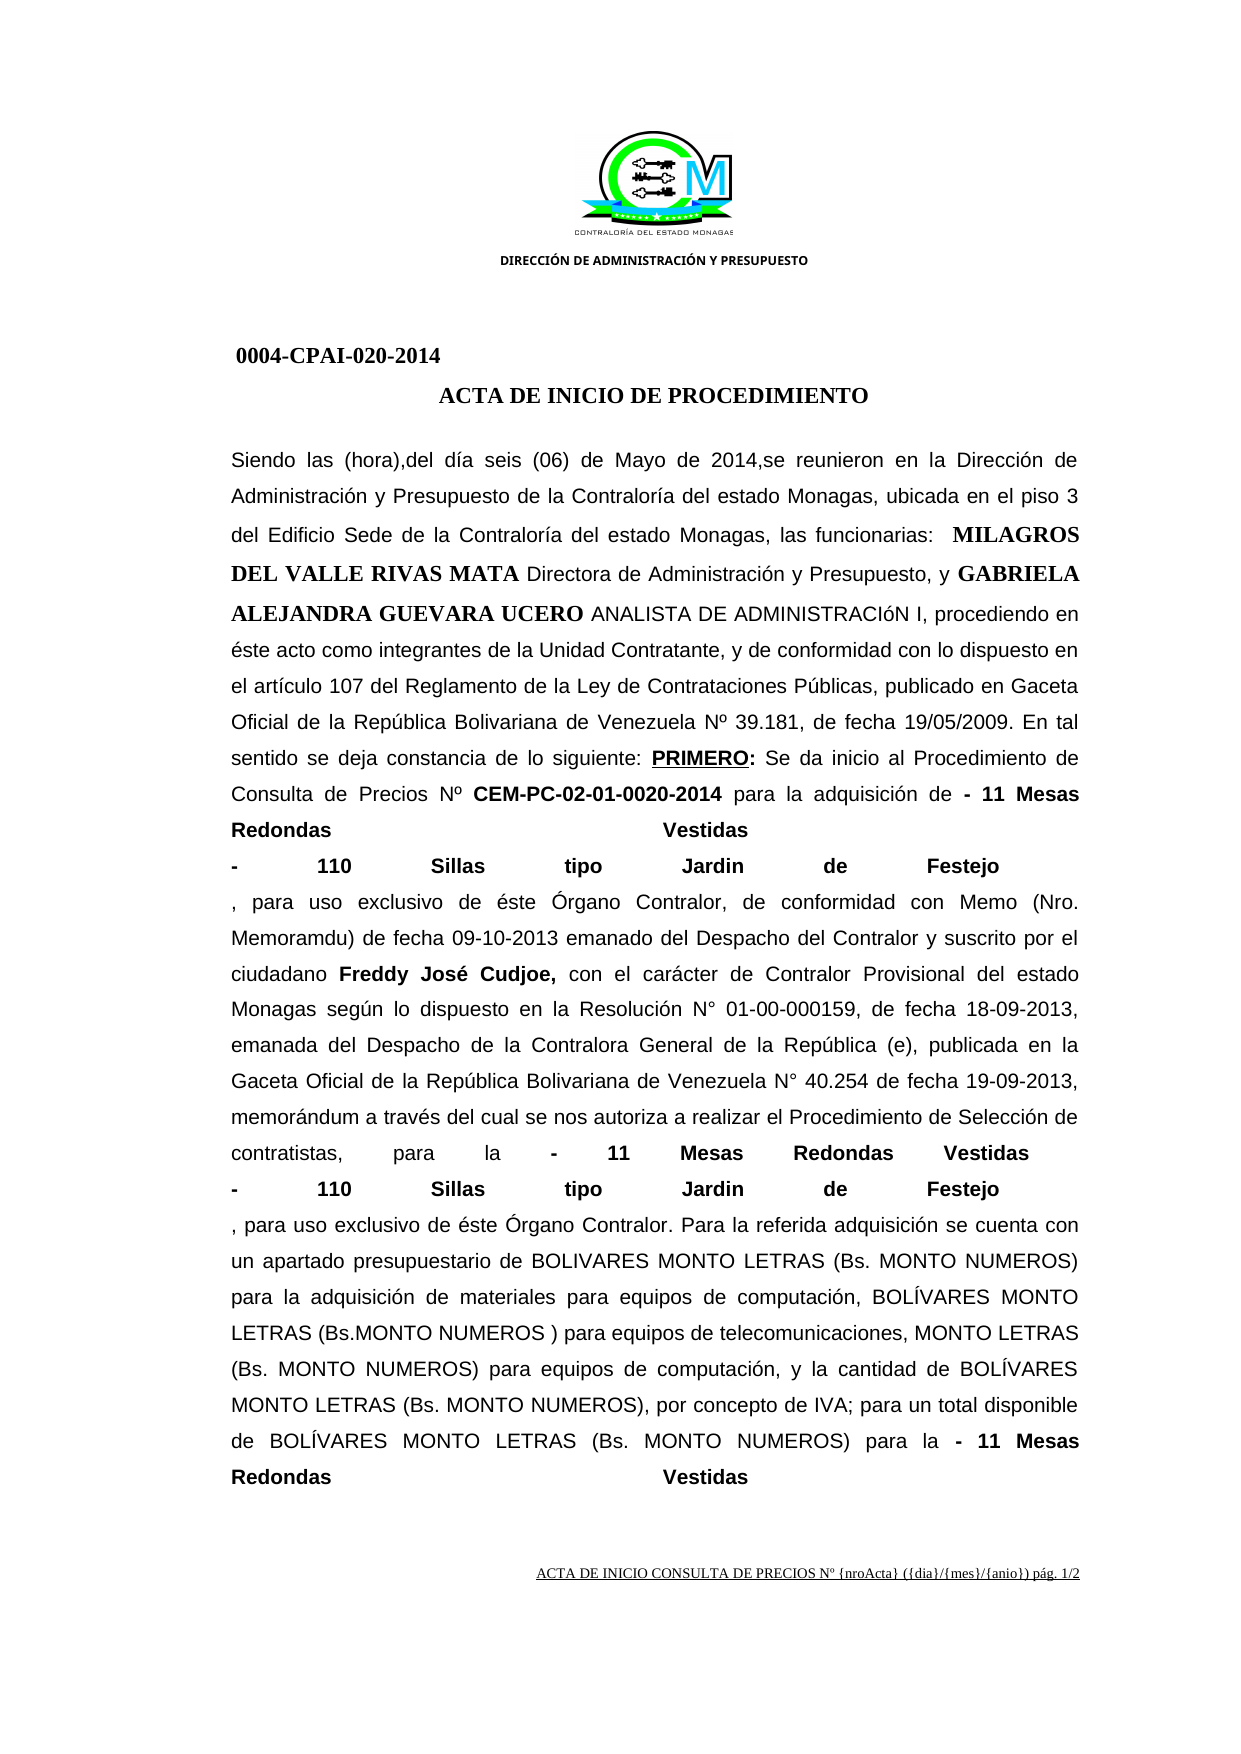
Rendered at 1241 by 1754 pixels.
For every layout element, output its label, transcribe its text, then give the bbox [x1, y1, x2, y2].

text 0004-CPAI-020-2014 [230, 342, 1080, 369]
text Siendo las (hora),del día seis (06) de Mayo de 2014,se reunieron en la Dirección de Administración y Presupuesto de la Contraloría del estado Monagas, ubicada en el piso 3 del Edificio Sede de la Contraloría del estado Monagas, las funcionarias: MILAGROS DEL VALLE RIVAS MATA Directora de Administración y Presupuesto, y GABRIELA ALEJANDRA GUEVARA UCERO ANALISTA DE ADMINISTRACIóN I, procediendo en éste acto como integrantes de la Unidad Contratante, y de conformidad con lo dispuesto en el artículo 107 del Reglamento de la Ley de Contrataciones Públicas, publicado en Gaceta Oficial de la República Bolivariana de Venezuela Nº 39.181, de fecha 19/05/2009. En tal sentido se deja constancia de lo siguiente: PRIMERO: Se da inicio al Procedimiento de Consulta de Precios Nº CEM-PC-02-01-0020-2014 para la adquisición de - 11 Mesas Redondas Vestidas - 110 Sillas tipo Jardin de Festejo , para uso exclusivo de éste Órgano Contralor, de conformidad con Memo (Nro. Memoramdu) de fecha 09-10-2013 emanado del Despacho del Contralor y suscrito por el ciudadano Freddy José Cudjoe, con el carácter de Contralor Provisional del estado Monagas según lo dispuesto en la Resolución N° 01-00-000159, de fecha 18-09-2013, emanada del Despacho de la Contralora General de la República (e), publicada en la Gaceta Oficial de la República Bolivariana de Venezuela N° 40.254 de fecha 19-09-2013, memorándum a través del cual se nos autoriza a realizar el Procedimiento de Selección de contratistas, para la - 11 Mesas Redondas Vestidas - 110 Sillas tipo Jardin de Festejo , para uso exclusivo de éste Órgano Contralor. Para la referida adquisición se cuenta con un apartado presupuestario de BOLIVARES MONTO LETRAS (Bs. MONTO NUMEROS) para la adquisición de materiales para equipos de computación, BOLÍVARES MONTO LETRAS (Bs.MONTO NUMEROS ) para equipos de telecomunicaciones, MONTO LETRAS (Bs. MONTO NUMEROS) para equipos de computación, y la cantidad de BOLÍVARES MONTO LETRAS (Bs. MONTO NUMEROS), por concepto de IVA; para un total disponible de BOLÍVARES MONTO LETRAS (Bs. MONTO NUMEROS) para la - 11 Mesas Redondas Vestidas [231, 448, 1080, 1488]
text ACTA DE INICIO DE PROCEDIMIENTO [228, 382, 1080, 408]
picture [574, 131, 733, 235]
